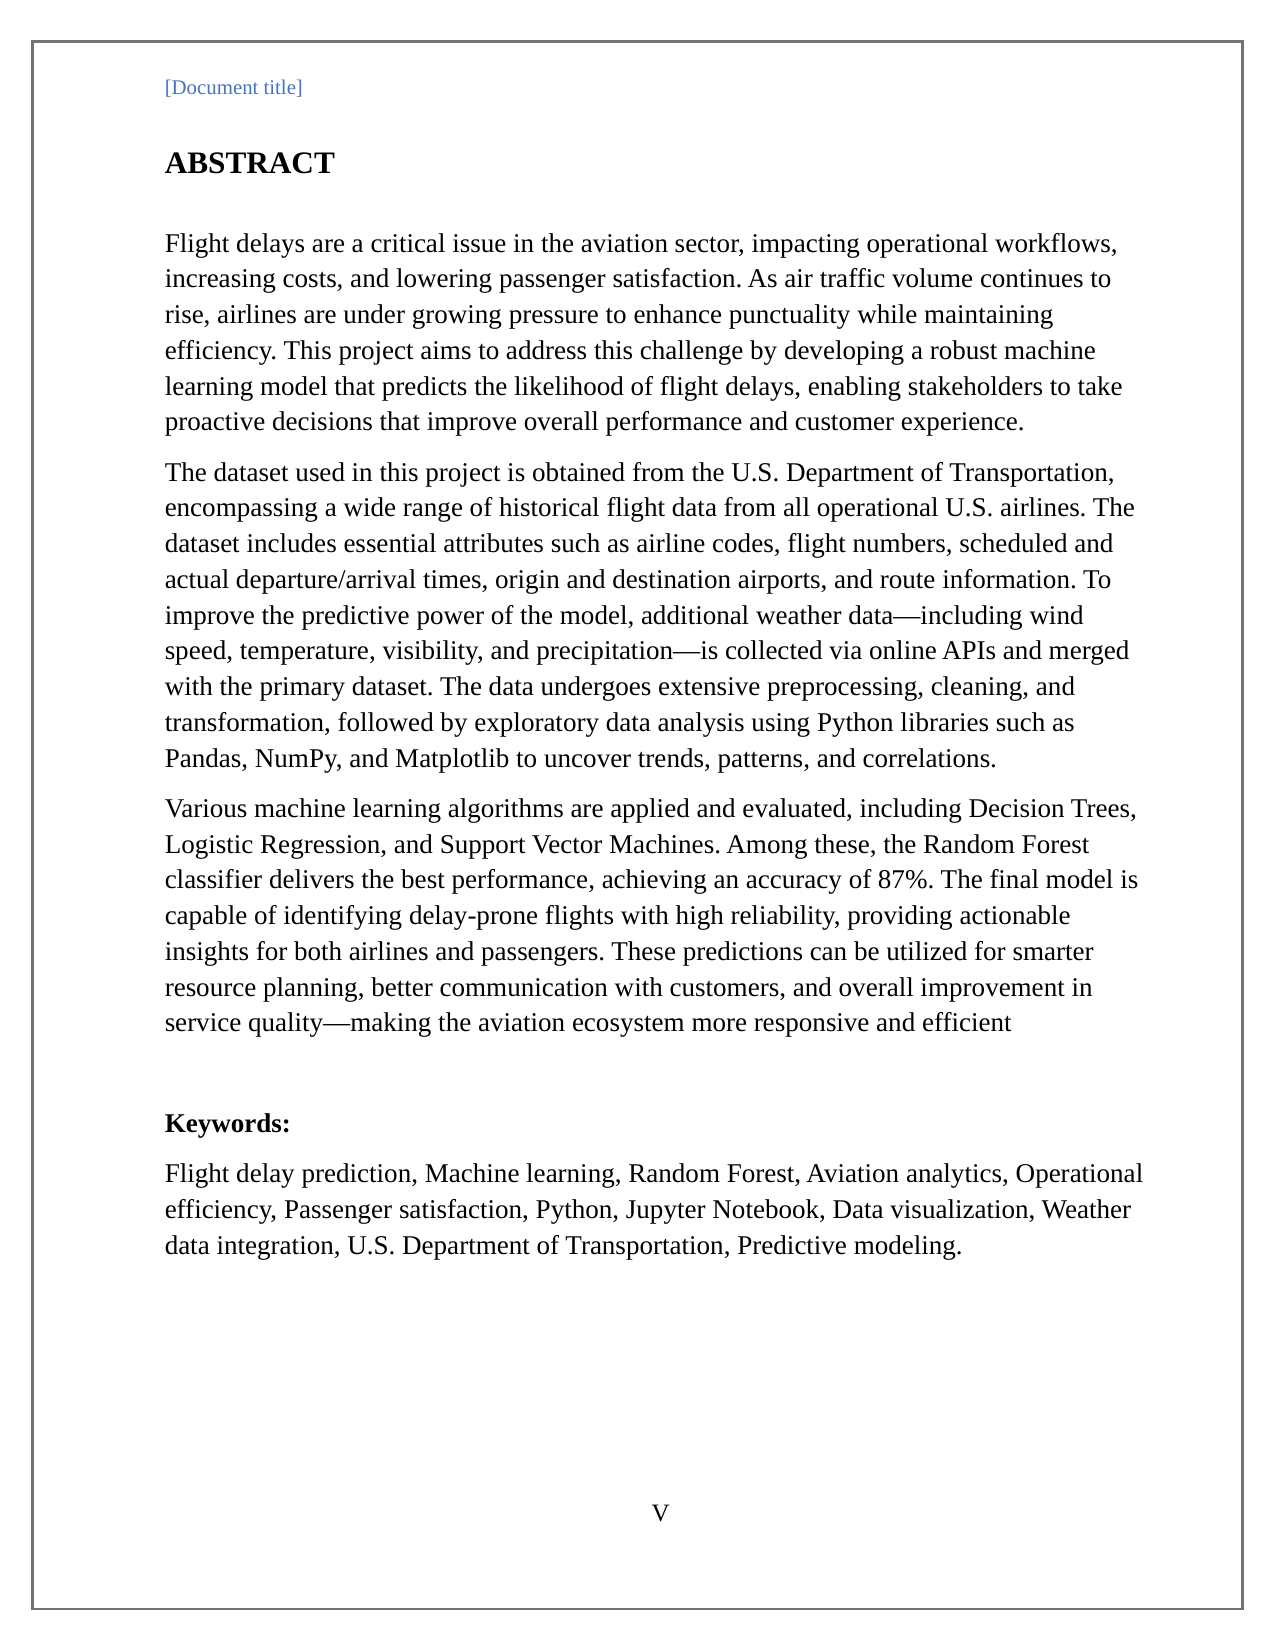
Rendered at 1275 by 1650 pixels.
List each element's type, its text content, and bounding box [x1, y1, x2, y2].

text The dataset used in this project is obtained from the U.S. Department of Transportation, encompassing a wide range of historical flight data from all operational U.S. airlines. The dataset includes essential attributes such as airline codes, flight numbers, scheduled and actual departure/arrival times, origin and destination airports, and route information. To improve the predictive power of the model, additional weather data—including wind speed, temperature, visibility, and precipitation—is collected via online APIs and merged with the primary dataset. The data undergoes extensive preprocessing, cleaning, and transformation, followed by exploratory data analysis using Python libraries such as Pandas, NumPy, and Matplotlib to uncover trends, patterns, and correlations. [164, 456, 1156, 773]
text Flight delays are a critical issue in the aviation sector, impacting operational workflows, increasing costs, and lowering passenger satisfaction. As air traffic volume continues to rise, airlines are under growing pressure to enhance punctuality while maintaining efficiency. This project aims to address this challenge by developing a robust machine learning model that predicts the likelihood of flight delays, enabling stakeholders to take proactive decisions that improve overall performance and customer experience. [164, 227, 1156, 437]
subtitle ABSTRACT [164, 144, 1119, 180]
text Various machine learning algorithms are applied and evaluated, including Decision Trees, Logistic Regression, and Support Vector Machines. Among these, the Random Forest classifier delivers the best performance, achieving an accuracy of 87%. The final model is capable of identifying delay-prone flights with high reliability, providing actionable insights for both airlines and passengers. These predictions can be utilized for smarter resource planning, better communication with customers, and overall improvement in service quality—making the aviation ecosystem more responsive and efficient [164, 792, 1156, 1037]
text Flight delay prediction, Machine learning, Random Forest, Aviation analytics, Operational efficiency, Passenger satisfaction, Python, Jupyter Notebook, Data visualization, Weather data integration, U.S. Department of Transportation, Predictive modeling. [164, 1157, 1156, 1260]
text Keywords: [164, 1107, 1156, 1138]
